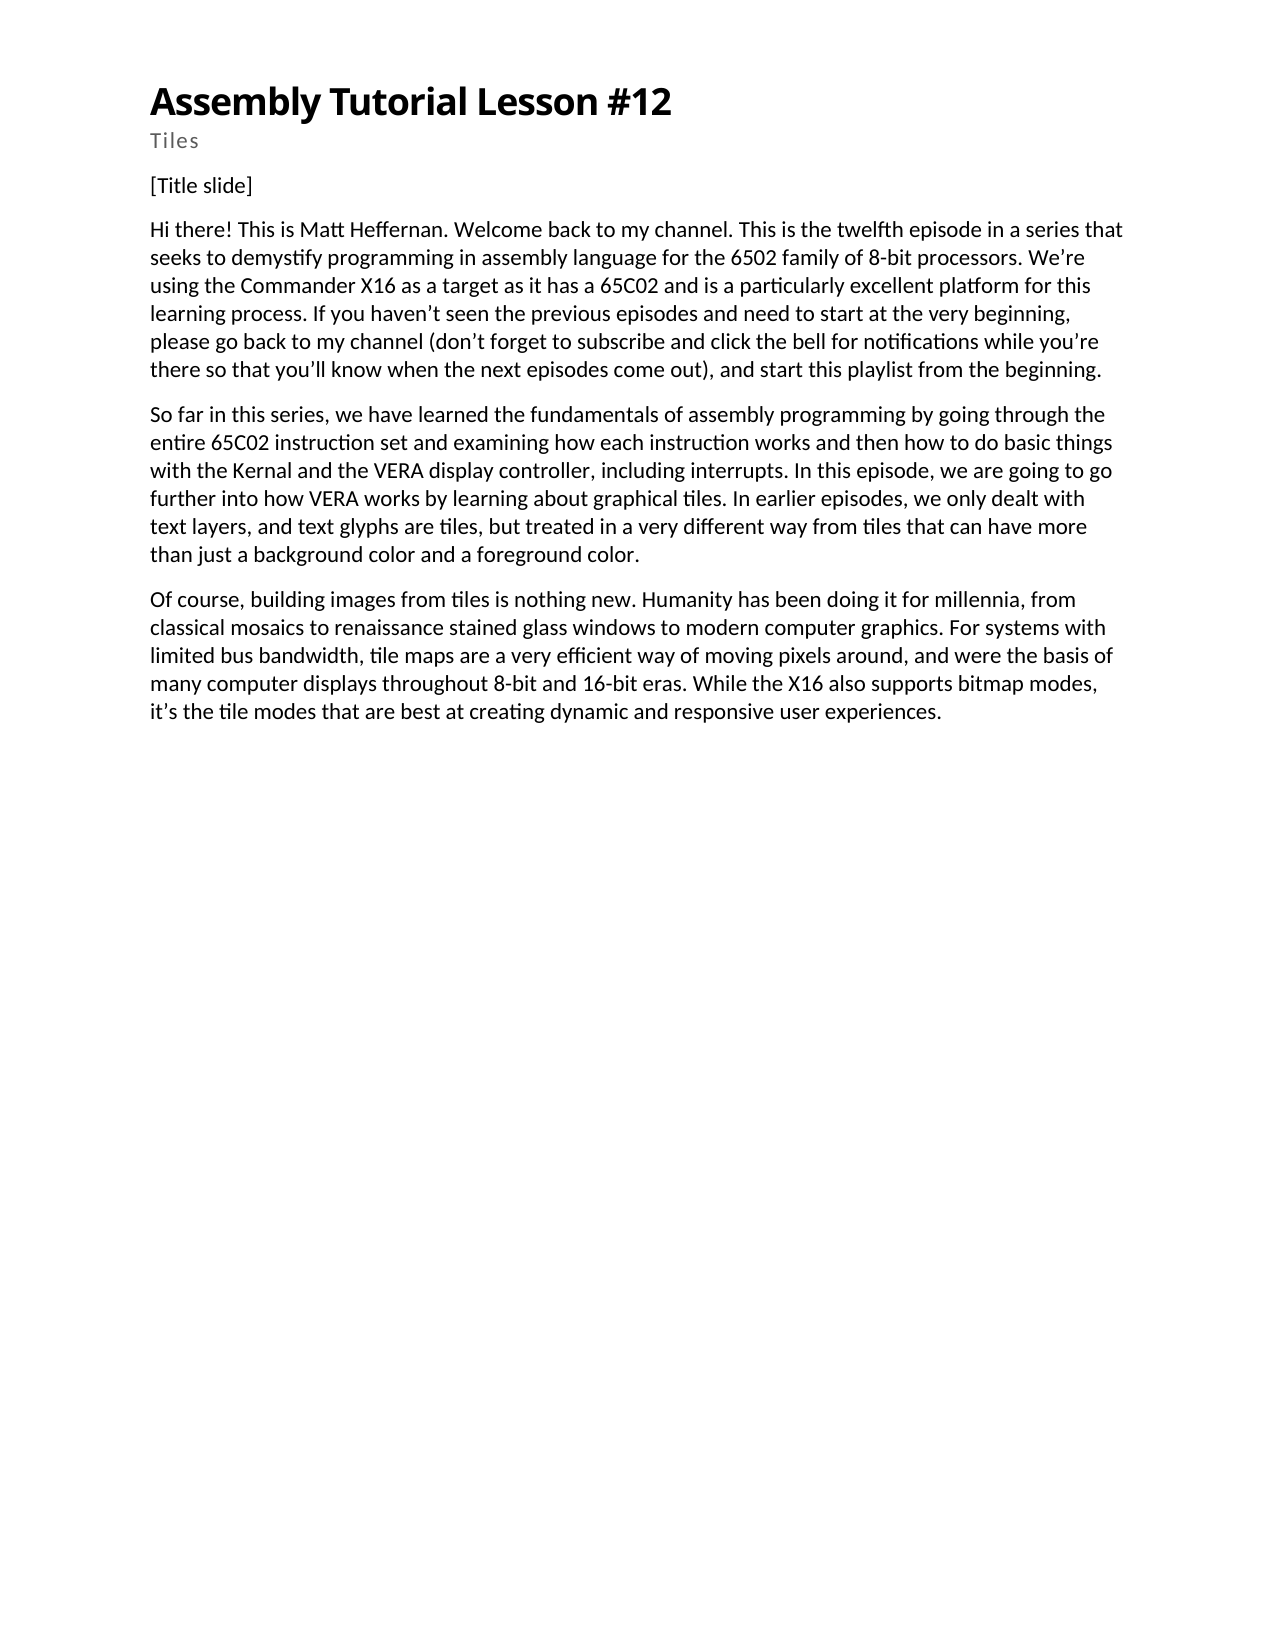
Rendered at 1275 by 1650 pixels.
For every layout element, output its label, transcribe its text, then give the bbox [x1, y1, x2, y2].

text Of course, building images from tiles is nothing new. Humanity has been doing it for millennia, from classical mosaics to renaissance stained glass windows to modern computer graphics. For systems with limited bus bandwidth, tile maps are a very efficient way of moving pixels around, and were the basis of many computer displays throughout 8-bit and 16-bit eras. While the X16 also supports bitmap modes, it’s the tile modes that are best at creating dynamic and responsive user experiences. [150, 585, 1125, 725]
text Hi there! This is Matt Heffernan. Welcome back to my channel. This is the twelfth episode in a series that seeks to demystify programming in assembly language for the 6502 family of 8-bit processors. We’re using the Commander X16 as a target as it has a 65C02 and is a particularly excellent platform for this learning process. If you haven’t seen the previous episodes and need to start at the very beginning, please go back to my channel (don’t forget to subscribe and click the bell for notifications while you’re there so that you’ll know when the next episodes come out), and start this playlist from the beginning. [150, 215, 1125, 383]
subtitle Tiles [150, 126, 1125, 154]
text So far in this series, we have learned the fundamentals of assembly programming by going through the entire 65C02 instruction set and examining how each instruction works and then how to do basic things with the Kernal and the VERA display controller, including interrupts. In this episode, we are going to go further into how VERA works by learning about graphical tiles. In earlier episodes, we only dealt with text layers, and text glyphs are tiles, but treated in a very different way from tiles that can have more than just a background color and a foreground color. [150, 400, 1125, 568]
text [Title slide] [150, 171, 1125, 199]
title Assembly Tutorial Lesson #12 [150, 75, 1125, 126]
